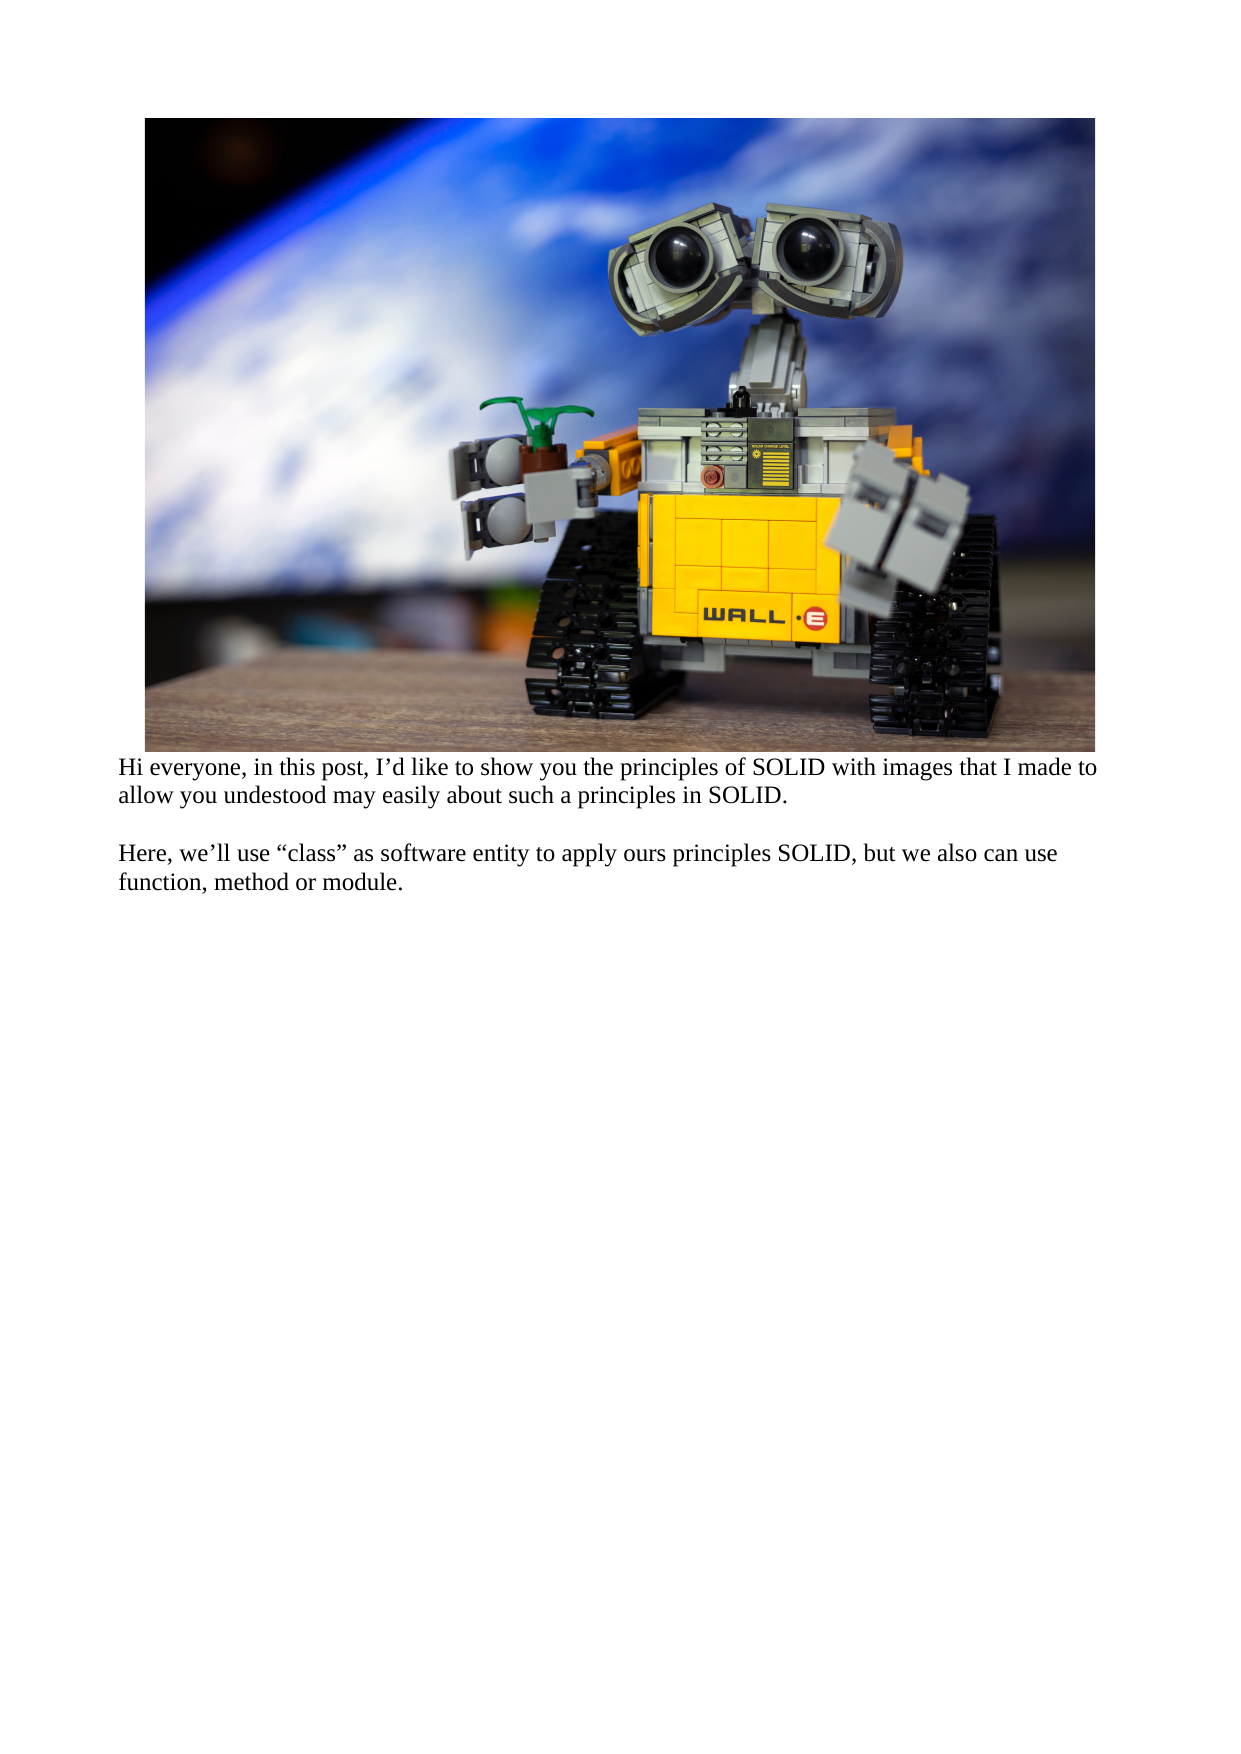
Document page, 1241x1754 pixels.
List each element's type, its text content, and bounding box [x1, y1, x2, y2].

picture [144, 118, 1096, 752]
text Here, we’ll use “class” as software entity to apply ours principles SOLID, but we also can use function, method or module. [118, 838, 1122, 895]
text Hi everyone, in this post, I’d like to show you the principles of SOLID with images that I made to allow you undestood may easily about such a principles in SOLID. [118, 118, 1122, 809]
